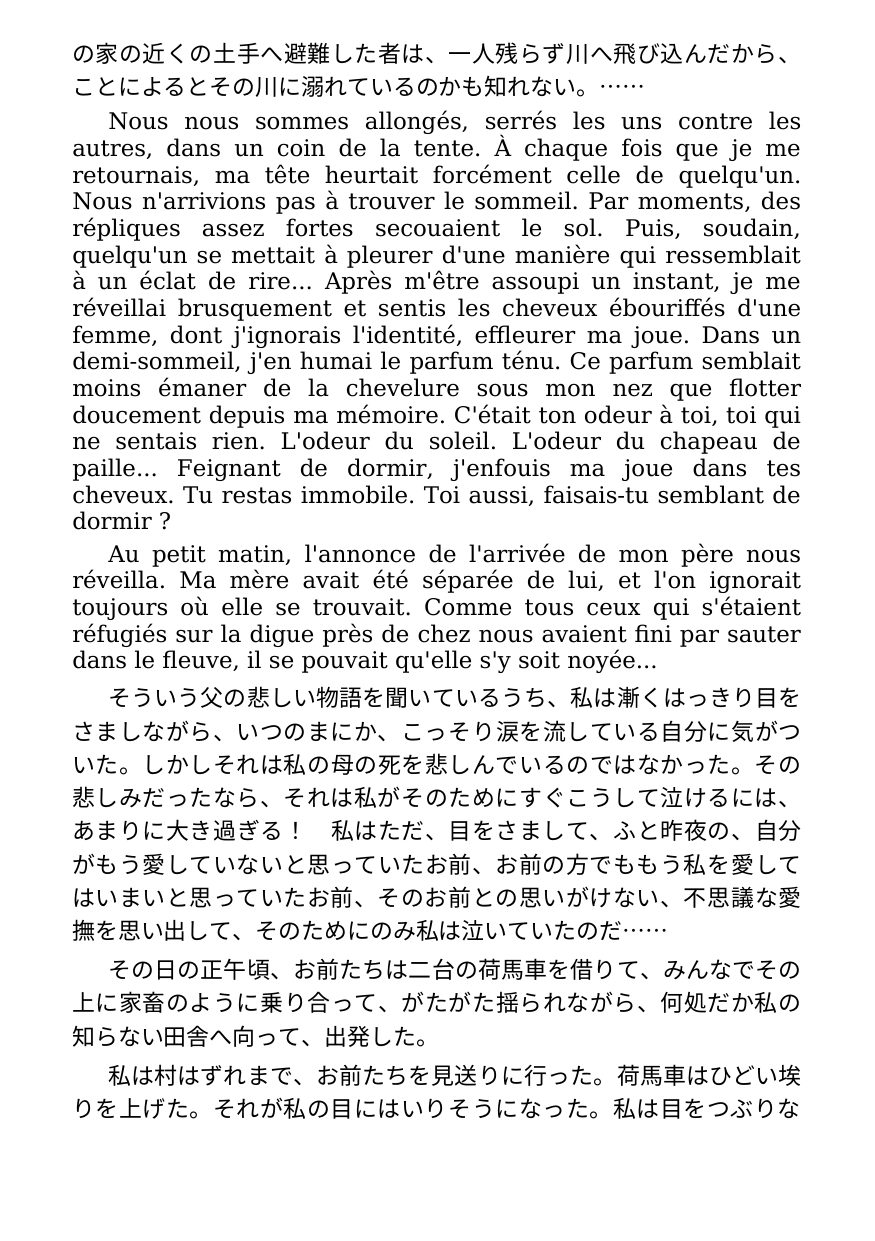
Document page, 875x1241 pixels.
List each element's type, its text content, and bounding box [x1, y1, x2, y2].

text Nous nous sommes allongés, serrés les uns contre les autres, dans un coin de la tente. À chaque fois que je me retournais, ma tête heurtait forcément celle de quelqu'un. Nous n'arrivions pas à trouver le sommeil. Par moments, des répliques assez fortes secouaient le sol. Puis, soudain, quelqu'un se mettait à pleurer d'une manière qui ressemblait à un éclat de rire... Après m'être assoupi un instant, je me réveillai brusquement et sentis les cheveux ébouriffés d'une femme, dont j'ignorais l'identité, effleurer ma joue. Dans un demi-sommeil, j'en humai le parfum ténu. Ce parfum semblait moins émaner de la chevelure sous mon nez que flotter doucement depuis ma mémoire. C'était ton odeur à toi, toi qui ne sentais rien. L'odeur du soleil. L'odeur du chapeau de paille... Feignant de dormir, j'enfouis ma joue dans tes cheveux. Tu restas immobile. Toi aussi, faisais-tu semblant de dormir ? [72, 108, 802, 535]
text 私は村はずれまで、お前たちを見送りに行った。荷馬車はひどい埃りを上げた。それが私の目にはいりそうになった。私は目をつぶりな [72, 1058, 802, 1124]
text そういう父の悲しい物語を聞いているうち、私は漸くはっきり目をさましながら、いつのまにか、こっそり涙を流している自分に気がついた。しかしそれは私の母の死を悲しんでいるのではなかった。その悲しみだったなら、それは私がそのためにすぐこうして泣けるには、あまりに大き過ぎる！ 私はただ、目をさまして、ふと昨夜の、自分がもう愛していないと思っていたお前、お前の方でももう私を愛してはいまいと思っていたお前、そのお前との思いがけない、不思議な愛撫を思い出して、そのためにのみ私は泣いていたのだ…… [72, 680, 802, 946]
text の家の近くの土手へ避難した者は、一人残らず川へ飛び込んだから、ことによるとその川に溺れているのかも知れない。…… [72, 36, 802, 102]
text その日の正午頃、お前たちは二台の荷馬車を借りて、みんなでその上に家畜のように乗り合って、がたがた揺られながら、何処だか私の知らない田舎へ向って、出発した。 [72, 952, 802, 1052]
text Au petit matin, l'annonce de l'arrivée de mon père nous réveilla. Ma mère avait été séparée de lui, et l'on ignorait toujours où elle se trouvait. Comme tous ceux qui s'étaient réfugiés sur la digue près de chez nous avaient fini par sauter dans le fleuve, il se pouvait qu'elle s'y soit noyée... [72, 541, 802, 674]
